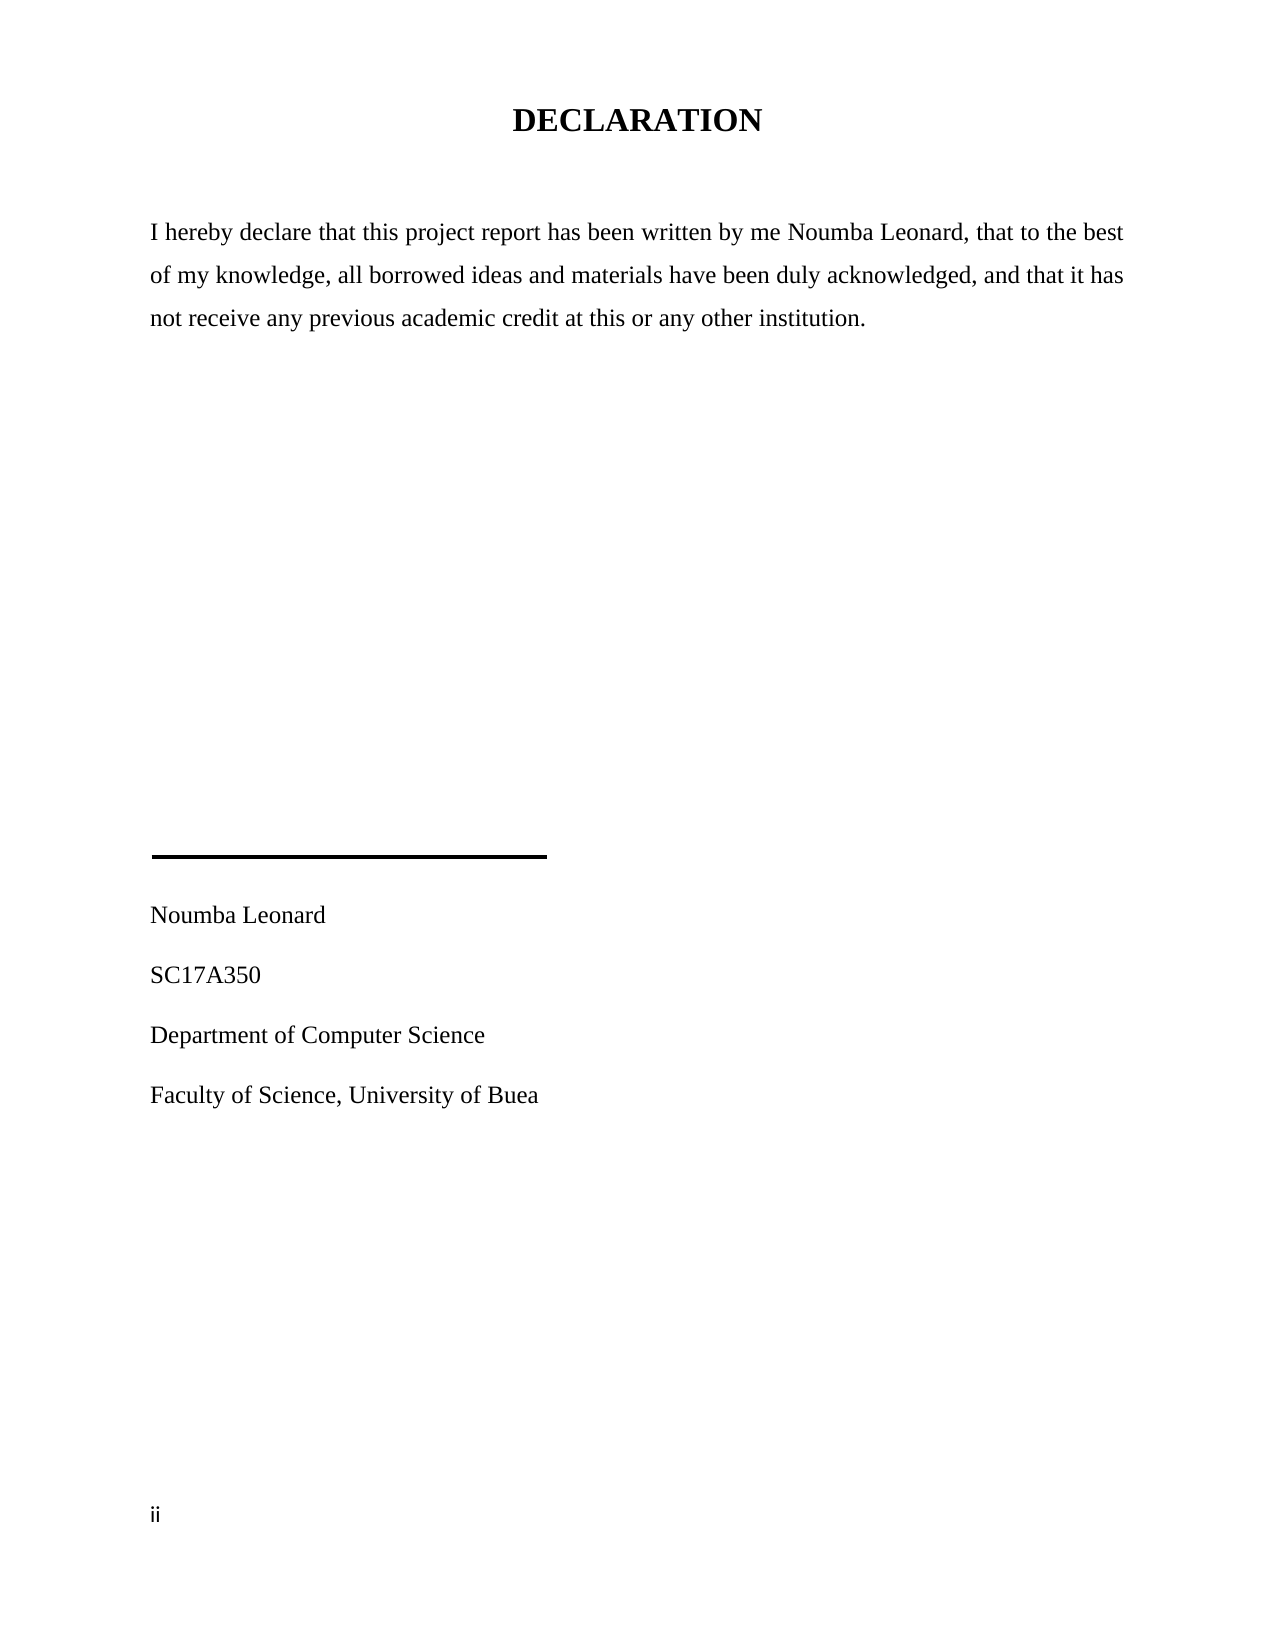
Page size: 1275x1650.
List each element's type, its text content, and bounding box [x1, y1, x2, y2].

subtitle DECLARATION [150, 100, 1125, 138]
text Department of Computer Science [150, 1020, 1125, 1049]
text Noumba Leonard [150, 900, 1125, 929]
text SC17A350 [150, 960, 1125, 989]
text I hereby declare that this project report has been written by me Noumba Leonard, that to the best of my knowledge, all borrowed ideas and materials have been duly acknowledged, and that it has not receive any previous academic credit at this or any other institution. [150, 217, 1125, 332]
text Faculty of Science, University of Buea [150, 1080, 1125, 1108]
